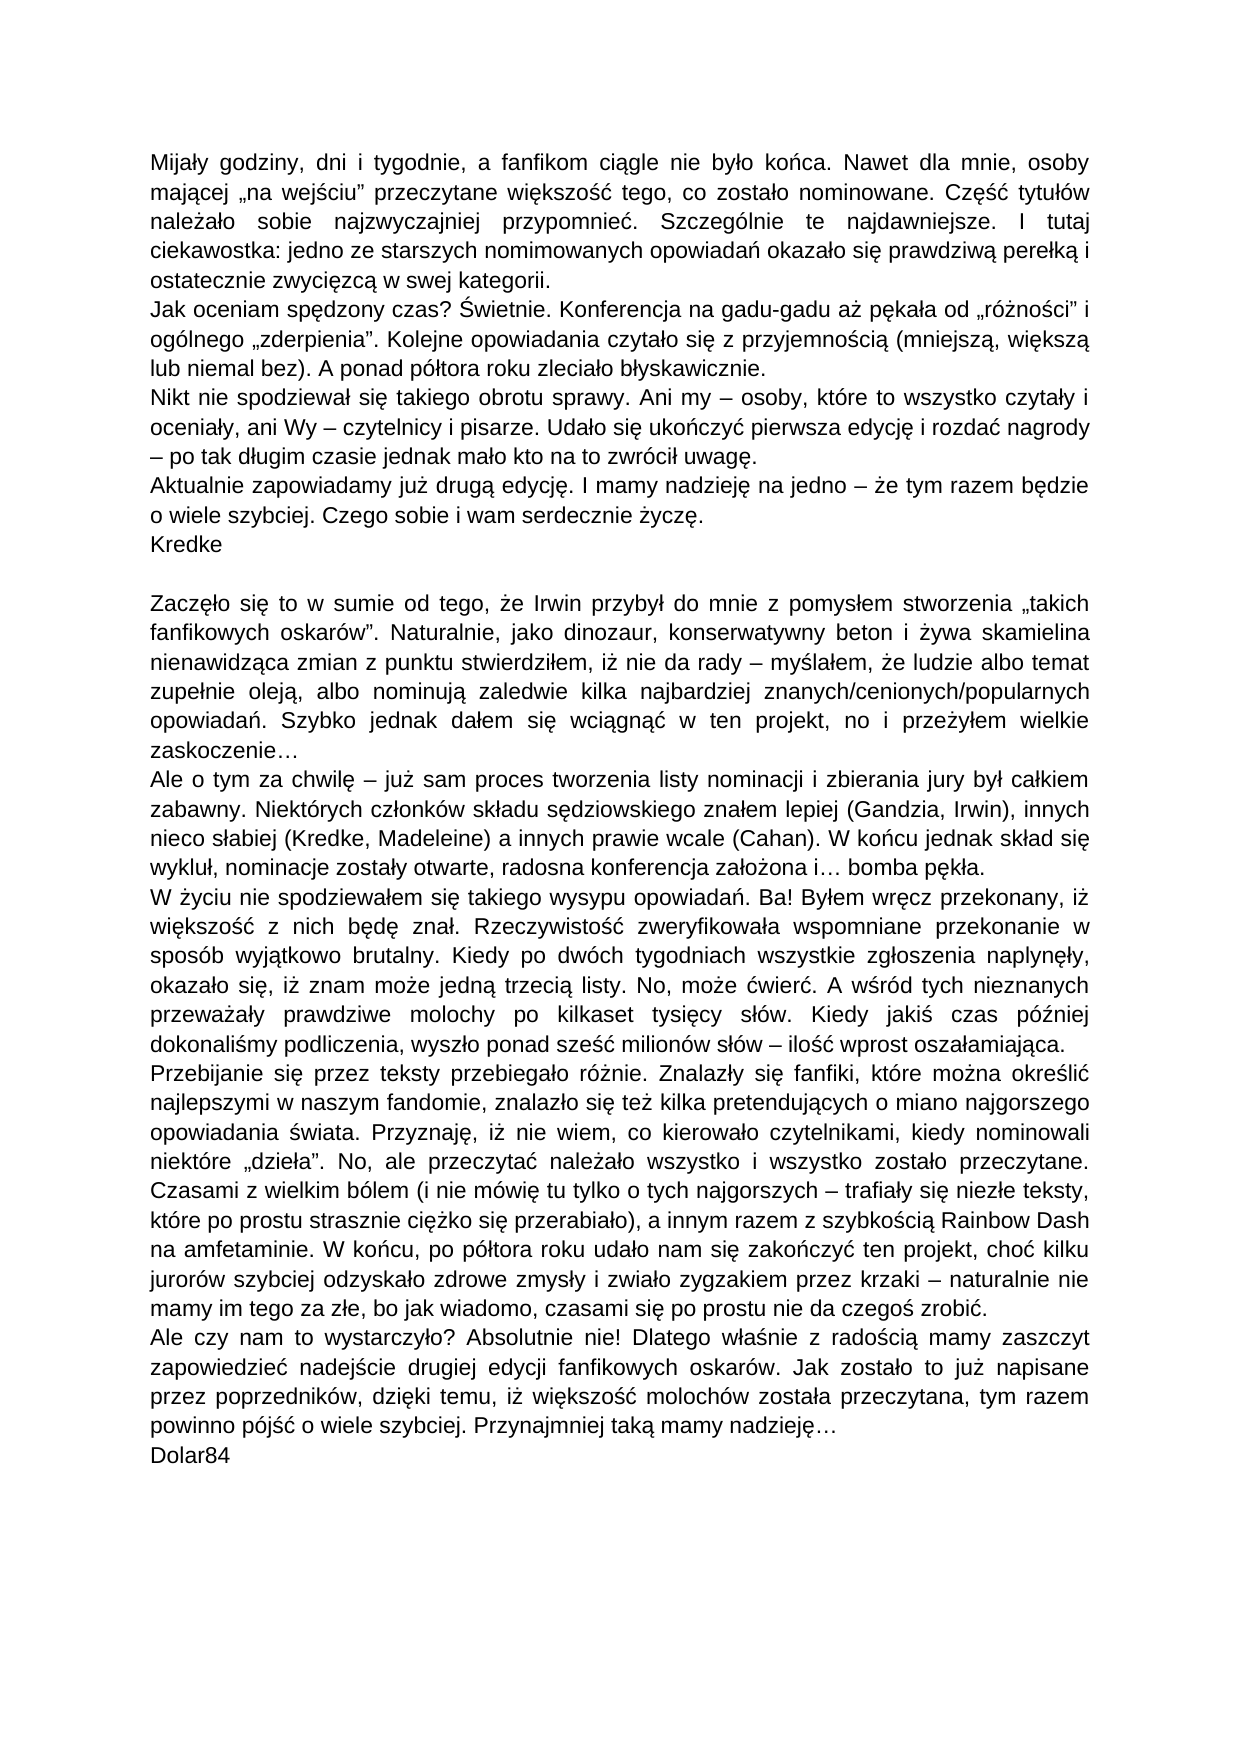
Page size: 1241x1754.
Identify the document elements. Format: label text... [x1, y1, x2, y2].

text Ale czy nam to wystarczyło? Absolutnie nie! Dlatego właśnie z radością mamy zaszczyt zapowiedzieć nadejście drugiej edycji fanfikowych oskarów. Jak zostało to już napisane przez poprzedników, dzięki temu, iż większość molochów została przeczytana, tym razem powinno pójść o wiele szybciej. Przynajmniej taką mamy nadzieję… [150, 1325, 1091, 1439]
text W życiu nie spodziewałem się takiego wysypu opowiadań. Ba! Byłem wręcz przekonany, iż większość z nich będę znał. Rzeczywistość zweryfikowała wspomniane przekonanie w sposób wyjątkowo brutalny. Kiedy po dwóch tygodniach wszystkie zgłoszenia naplynęły, okazało się, iż znam może jedną trzecią listy. No, może ćwierć. A wśród tych nieznanych przeważały prawdziwe molochy po kilkaset tysięcy słów. Kiedy jakiś czas później dokonaliśmy podliczenia, wyszło ponad sześć milionów słów – ilość wprost oszałamiająca. [150, 884, 1091, 1057]
text Kredke [150, 532, 1091, 557]
text Zaczęło się to w sumie od tego, że Irwin przybył do mnie z pomysłem stworzenia „takich fanfikowych oskarów”. Naturalnie, jako dinozaur, konserwatywny beton i żywa skamielina nienawidząca zmian z punktu stwierdziłem, iż nie da rady – myślałem, że ludzie albo temat zupełnie oleją, albo nominują zaledwie kilka najbardziej znanych/cenionych/popularnych opowiadań. Szybko jednak dałem się wciągnąć w ten projekt, no i przeżyłem wielkie zaskoczenie… [150, 591, 1091, 763]
text Dolar84 [150, 1442, 1091, 1468]
text Aktualnie zapowiadamy już drugą edycję. I mamy nadzieję na jedno – że tym razem będzie o wiele szybciej. Czego sobie i wam serdecznie życzę. [150, 473, 1091, 528]
text Mijały godziny, dni i tygodnie, a fanfikom ciągle nie było końca. Nawet dla mnie, osoby mającej „na wejściu” przeczytane większość tego, co zostało nominowane. Część tytułów należało sobie najzwyczajniej przypomnieć. Szczególnie te najdawniejsze. I tutaj ciekawostka: jedno ze starszych nomimowanych opowiadań okazało się prawdziwą perełką i ostatecznie zwycięzcą w swej kategorii. [150, 150, 1091, 293]
text Jak oceniam spędzony czas? Świetnie. Konferencja na gadu-gadu aż pękała od „różności” i ogólnego „zderpienia”. Kolejne opowiadania czytało się z przyjemnością (mniejszą, większą lub niemal bez). A ponad półtora roku zleciało błyskawicznie. [150, 297, 1091, 381]
text Nikt nie spodziewał się takiego obrotu sprawy. Ani my – osoby, które to wszystko czytały i oceniały, ani Wy – czytelnicy i pisarze. Udało się ukończyć pierwsza edycję i rozdać nagrody – po tak długim czasie jednak mało kto na to zwrócił uwagę. [150, 385, 1091, 469]
text Przebijanie się przez teksty przebiegało różnie. Znalazły się fanfiki, które można określić najlepszymi w naszym fandomie, znalazło się też kilka pretendujących o miano najgorszego opowiadania świata. Przyznaję, iż nie wiem, co kierowało czytelnikami, kiedy nominowali niektóre „dzieła”. No, ale przeczytać należało wszystko i wszystko zostało przeczytane. Czasami z wielkim bólem (i nie mówię tu tylko o tych najgorszych – trafiały się niezłe teksty, które po prostu strasznie ciężko się przerabiało), a innym razem z szybkością Rainbow Dash na amfetaminie. W końcu, po półtora roku udało nam się zakończyć ten projekt, choć kilku jurorów szybciej odzyskało zdrowe zmysły i zwiało zygzakiem przez krzaki – naturalnie nie mamy im tego za złe, bo jak wiadomo, czasami się po prostu nie da czegoś zrobić. [150, 1061, 1091, 1321]
text Ale o tym za chwilę – już sam proces tworzenia listy nominacji i zbierania jury był całkiem zabawny. Niektórych członków składu sędziowskiego znałem lepiej (Gandzia, Irwin), innych nieco słabiej (Kredke, Madeleine) a innych prawie wcale (Cahan). W końcu jednak skład się wykluł, nominacje zostały otwarte, radosna konferencja założona i… bomba pękła. [150, 767, 1091, 881]
